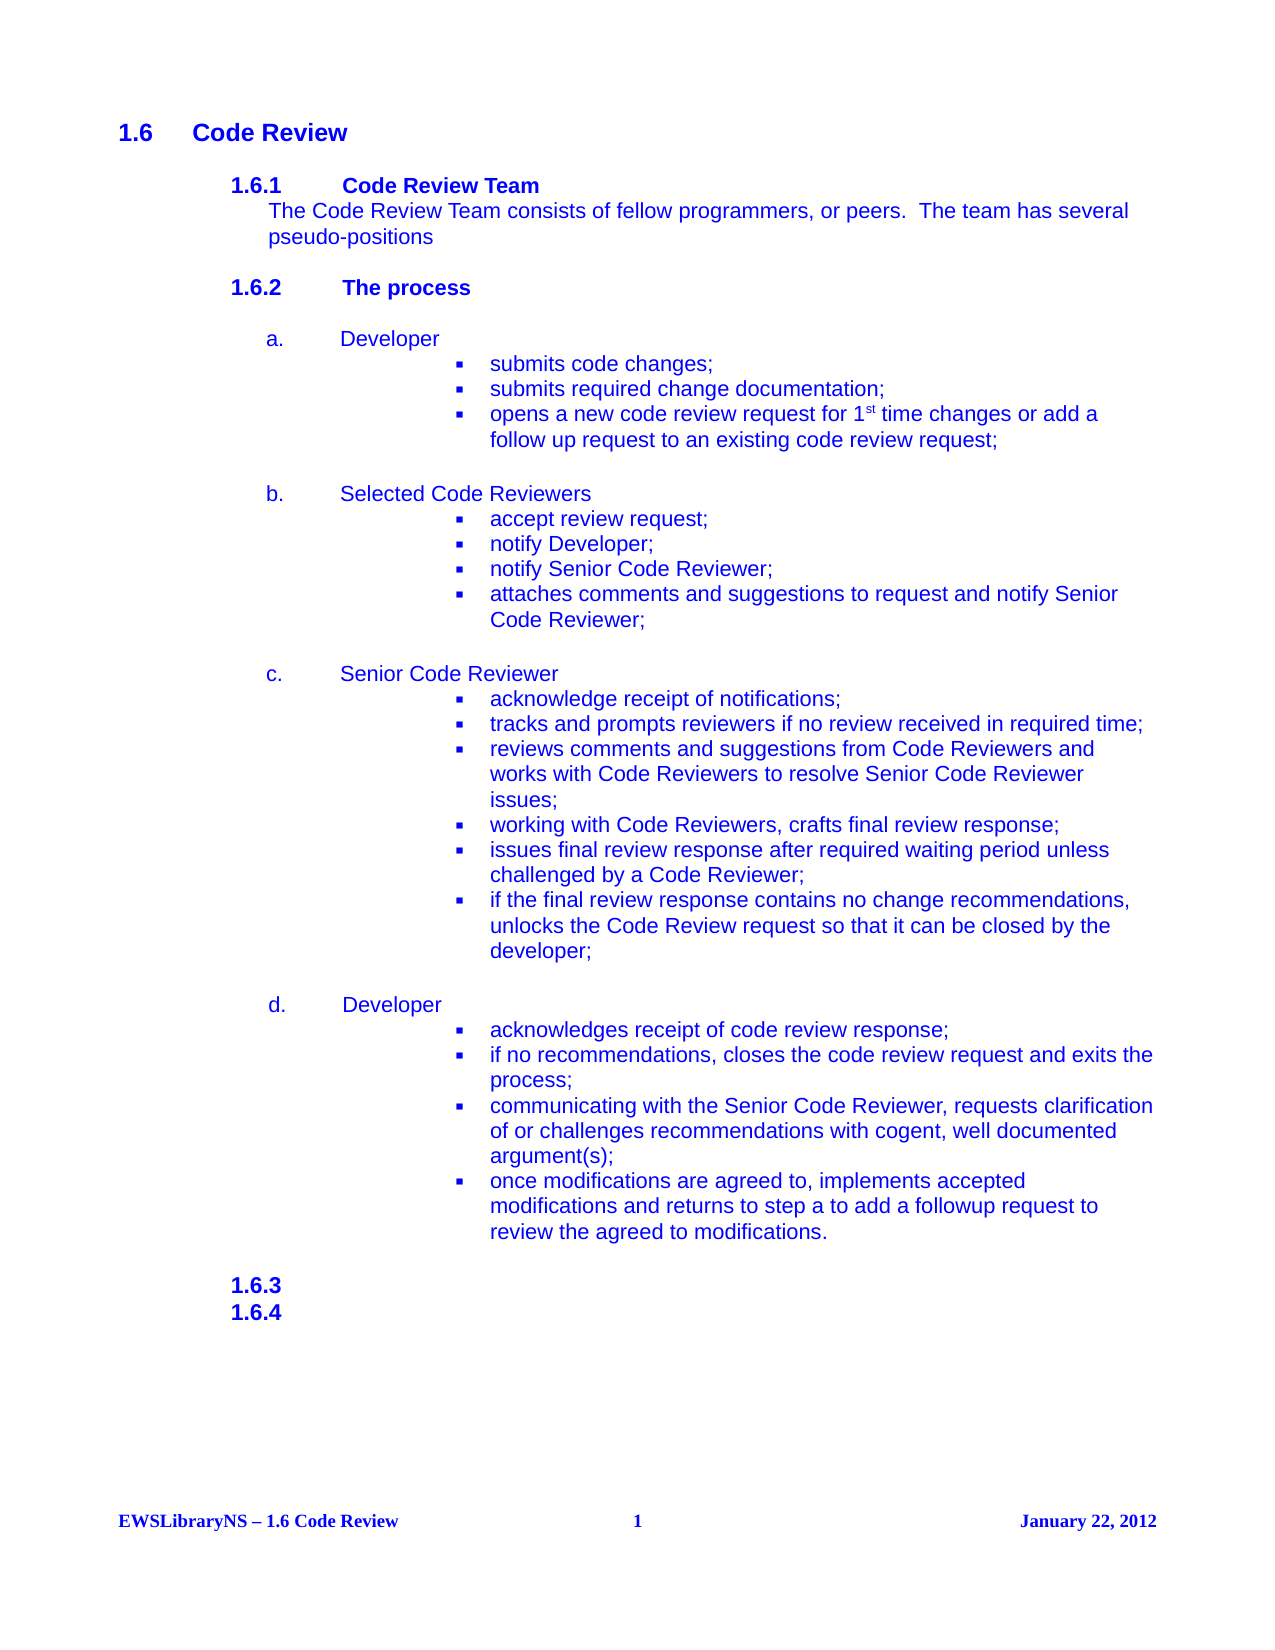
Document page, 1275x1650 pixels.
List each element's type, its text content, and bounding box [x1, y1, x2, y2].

list submits required change documentation; [452, 376, 1157, 401]
list a. Developer [228, 326, 1157, 351]
list b. Selected Code Reviewers [228, 480, 1157, 506]
list Code Review Team [231, 172, 1157, 198]
list once modifications are agreed to, implements accepted modifications and returns to step a to add a followup request to review the agreed to modifications. [452, 1168, 1157, 1244]
list d. Developer [231, 992, 1157, 1017]
list opens a new code review request for 1st time changes or add a follow up request to an existing code review request; [452, 401, 1157, 452]
list tracks and prompts reviewers if no review received in required time; [452, 711, 1157, 736]
list acknowledges receipt of code review response; [452, 1017, 1157, 1042]
list reviews comments and suggestions from Code Reviewers and works with Code Reviewers to resolve Senior Code Reviewer issues; [452, 736, 1157, 812]
list submits code changes; [452, 351, 1157, 376]
list acknowledge receipt of notifications; [452, 686, 1157, 711]
list communicating with the Senior Code Reviewer, requests clarification of or challenges recommendations with cogent, well documented argument(s); [452, 1092, 1157, 1168]
text 1.6 Code Review [118, 118, 1157, 147]
list issues final review response after required waiting period unless challenged by a Code Reviewer; [452, 837, 1157, 887]
list The Code Review Team consists of fellow programmers, or peers. The team has several pseudo-positions [231, 198, 1157, 249]
list notify Senior Code Reviewer; [452, 556, 1157, 581]
list notify Developer; [452, 531, 1157, 556]
list The process [231, 274, 1157, 300]
list if no recommendations, closes the code review request and exits the process; [452, 1042, 1157, 1092]
list if the final review response contains no change recommendations, unlocks the Code Review request so that it can be closed by the developer; [452, 887, 1157, 963]
list attaches comments and suggestions to request and notify Senior Code Reviewer; [452, 581, 1157, 632]
list c. Senior Code Reviewer [228, 660, 1157, 686]
list working with Code Reviewers, crafts final review response; [452, 812, 1157, 837]
list accept review request; [452, 506, 1157, 531]
